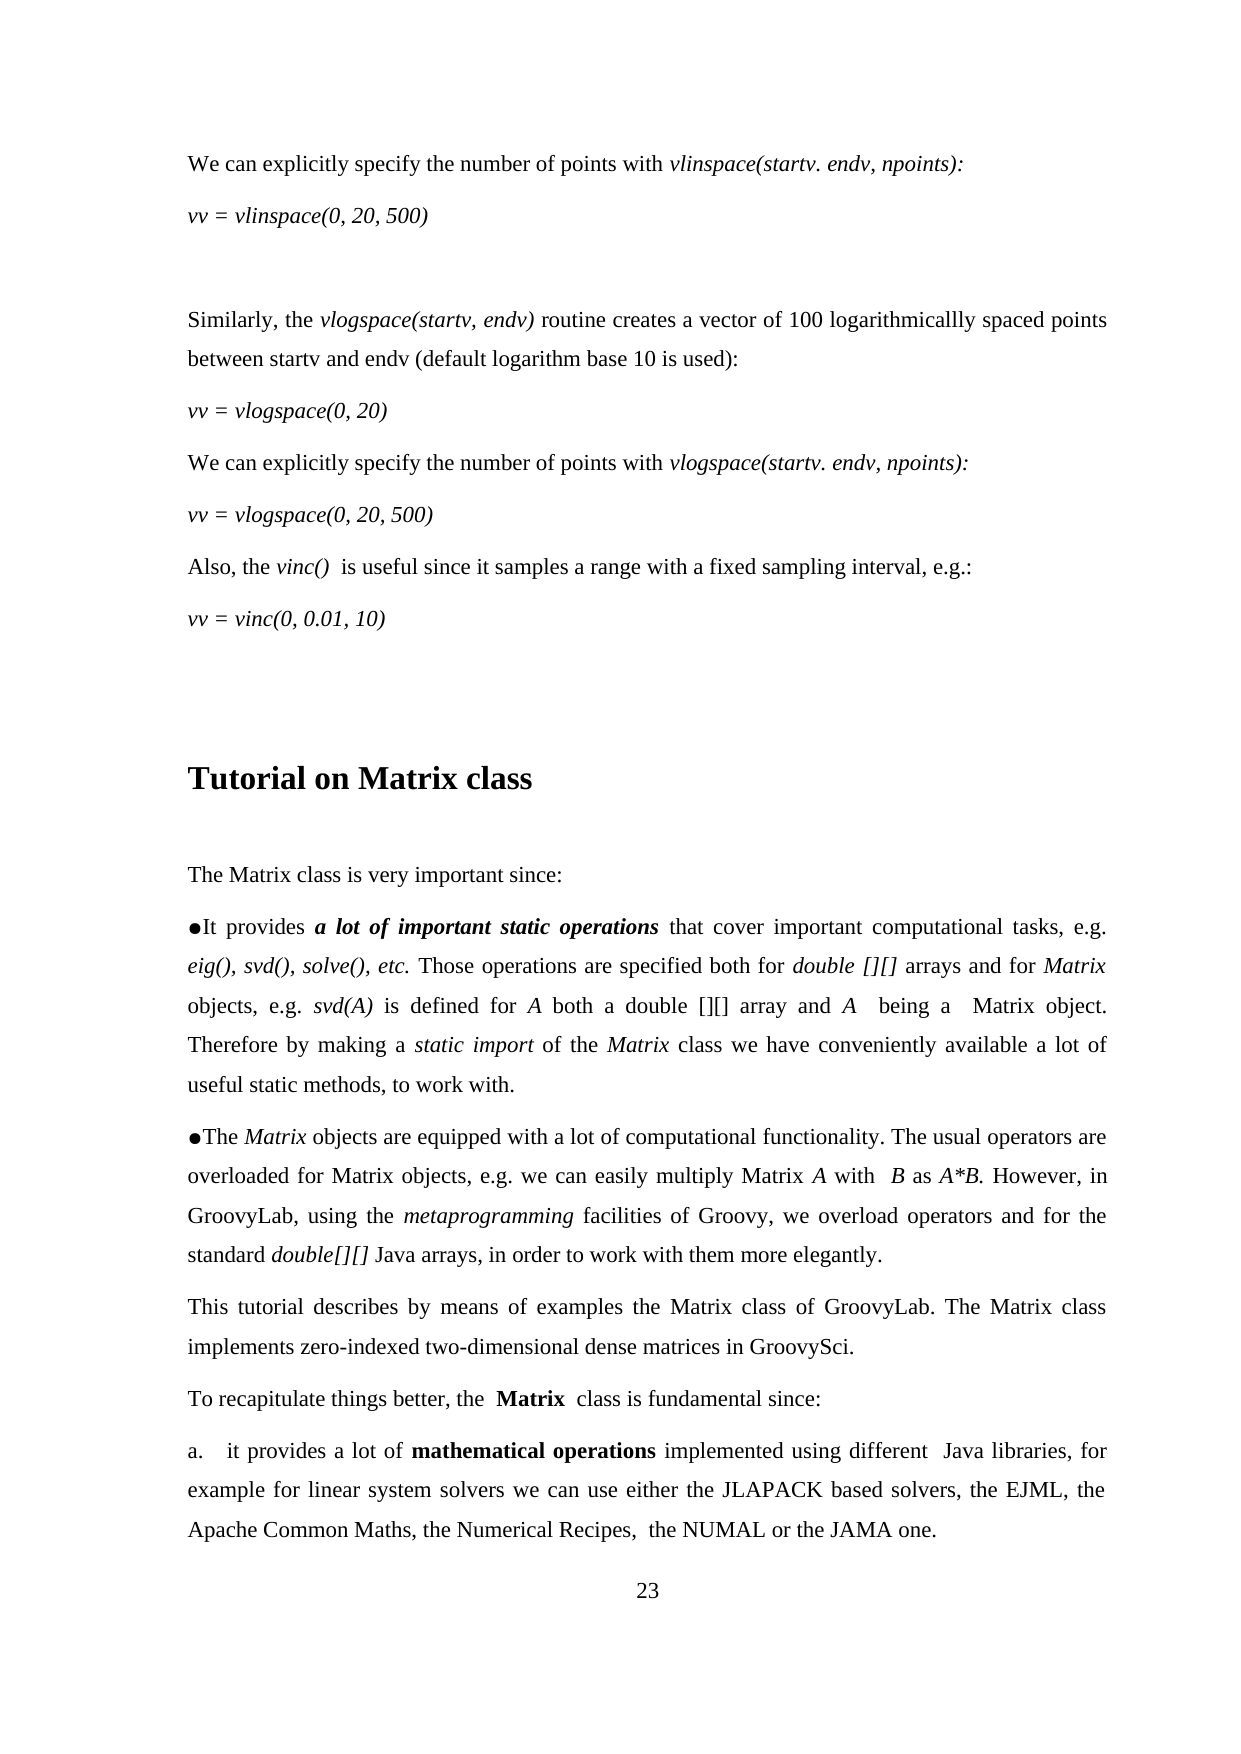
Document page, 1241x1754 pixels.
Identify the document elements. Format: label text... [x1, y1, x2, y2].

text To recapitulate things better, the Matrix class is fundamental since: [187, 1385, 1108, 1411]
text We can explicitly specify the number of points with vlinspace(startv. endv, npoints): [187, 150, 1108, 176]
list It provides a lot of important static operations that cover important computational tasks, e.g. eig(), svd(), solve(), etc. Those operations are specified both for double [][] arrays and for Matrix objects, e.g. svd(A) is defined for A both a double [][] array and A being a Matrix object. Therefore by making a static import of the Matrix class we have conveniently available a lot of useful static methods, to work with. [187, 913, 1108, 1097]
text a. it provides a lot of mathematical operations implemented using different Java libraries, for example for linear system solvers we can use either the JLAPACK based solvers, the EJML, the Apache Common Maths, the Numerical Recipes, the NUMAL or the JAMA one. [187, 1437, 1108, 1542]
text The Matrix class is very important since: [187, 861, 1108, 887]
list The Matrix objects are equipped with a lot of computational functionality. The usual operators are overloaded for Matrix objects, e.g. we can easily multiply Matrix A with B as A*B. However, in GroovyLab, using the metaprogramming facilities of Groovy, we overload operators and for the standard double[][] Java arrays, in order to work with them more elegantly. [187, 1123, 1108, 1268]
text This tutorial describes by means of examples the Matrix class of GroovyLab. The Matrix class implements zero-indexed two-dimensional dense matrices in GroovySci. [187, 1293, 1108, 1359]
text vv = vinc(0, 0.01, 10) [187, 605, 1108, 632]
text We can explicitly specify the number of points with vlogspace(startv. endv, npoints): [187, 449, 1108, 476]
text Also, the vinc() is useful since it samples a range with a fixed sampling interval, e.g.: [187, 553, 1108, 580]
text vv = vlogspace(0, 20) [187, 397, 1108, 424]
text vv = vlinspace(0, 20, 500) [187, 202, 1108, 228]
text vv = vlogspace(0, 20, 500) [187, 501, 1108, 528]
text Similarly, the vlogspace(startv, endv) routine creates a vector of 100 logarithmicallly spaced points between startv and endv (default logarithm base 10 is used): [187, 306, 1108, 372]
subtitle Tutorial on Matrix class [187, 758, 1108, 796]
